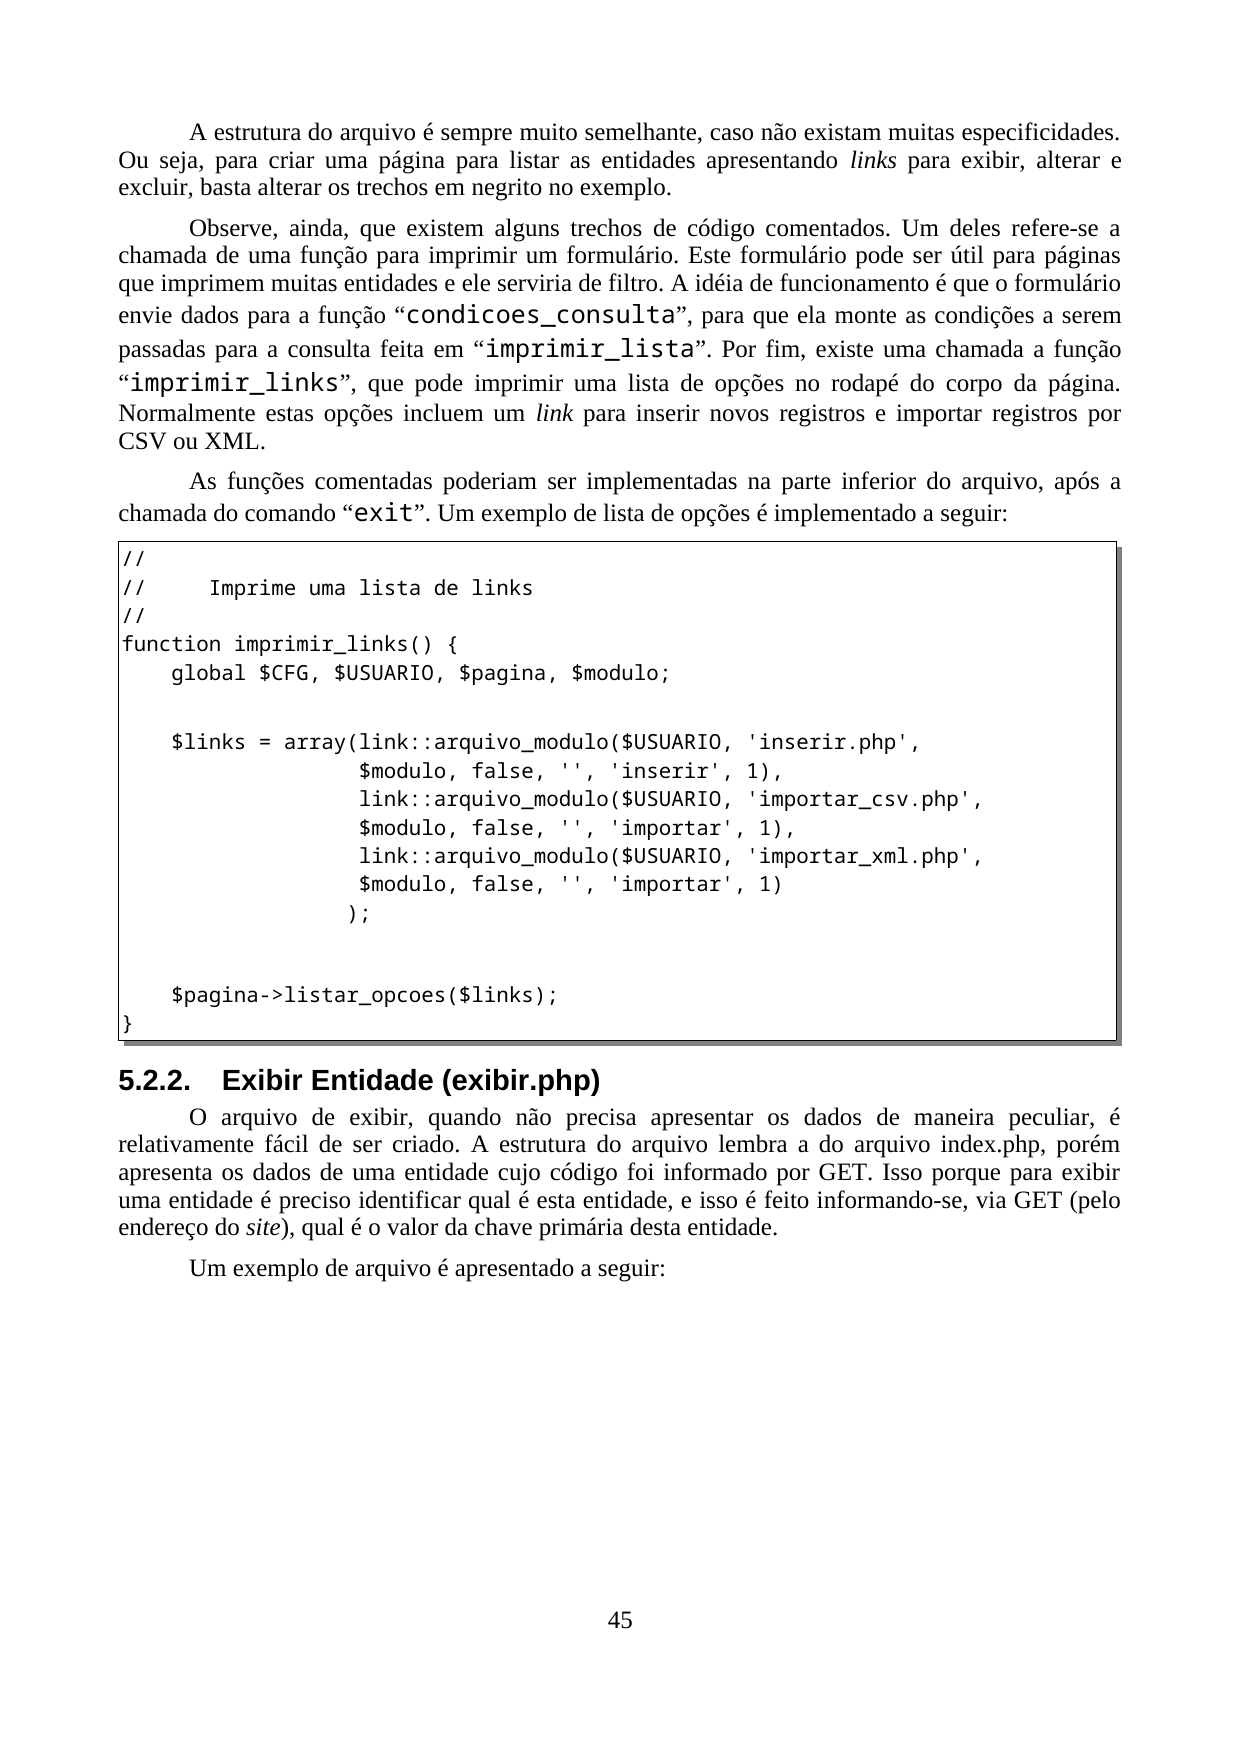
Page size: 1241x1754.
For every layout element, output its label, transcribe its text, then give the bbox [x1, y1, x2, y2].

text // // Imprime uma lista de links // function imprimir_links() { global $CFG, $USUARIO, $pagina, $modulo; [119, 542, 1116, 715]
text Um exemplo de arquivo é apresentado a seguir: [118, 1254, 1122, 1281]
text A estrutura do arquivo é sempre muito semelhante, caso não existam muitas especificidades. Ou seja, para criar uma página para listar as entidades apresentando links para exibir, alterar e excluir, basta alterar os trechos em negrito no exemplo. [118, 118, 1122, 201]
text Observe, ainda, que existem alguns trechos de código comentados. Um deles refere-se a chamada de uma função para imprimir um formulário. Este formulário pode ser útil para páginas que imprimem muitas entidades e ele serviria de filtro. A idéia de funcionamento é que o formulário envie dados para a função “condicoes_consulta”, para que ela monte as condições a serem passadas para a consulta feita em “imprimir_lista”. Por fim, existe uma chamada a função “imprimir_links”, que pode imprimir uma lista de opções no rodapé do corpo da página. Normalmente estas opções incluem um link para inserir novos registros e importar registros por CSV ou XML. [118, 214, 1122, 454]
text O arquivo de exibir, quando não precisa apresentar os dados de maneira peculiar, é relativamente fácil de ser criado. A estrutura do arquivo lembra a do arquivo index.php, porém apresenta os dados de uma entidade cujo código foi informado por GET. Isso porque para exibir uma entidade é preciso identificar qual é esta entidade, e isso é feito informando-se, via GET (pelo endereço do site), qual é o valor da chave primária desta entidade. [118, 1103, 1122, 1241]
text $links = array(link::arquivo_modulo($USUARIO, 'inserir.php', $modulo, false, '', 'inserir', 1), link::arquivo_modulo($USUARIO, 'importar_csv.php', $modulo, false, '', 'importar', 1), link::arquivo_modulo($USUARIO, 'importar_xml.php', $modulo, false, '', 'importar', 1) ); [119, 724, 1116, 926]
text As funções comentadas poderiam ser implementadas na parte inferior do arquivo, após a chamada do comando “exit”. Um exemplo de lista de opções é implementado a seguir: [118, 467, 1122, 529]
subtitle Exibir Entidade (exibir.php) [118, 1064, 1122, 1097]
text $pagina->listar_opcoes($links); } [119, 977, 1116, 1040]
